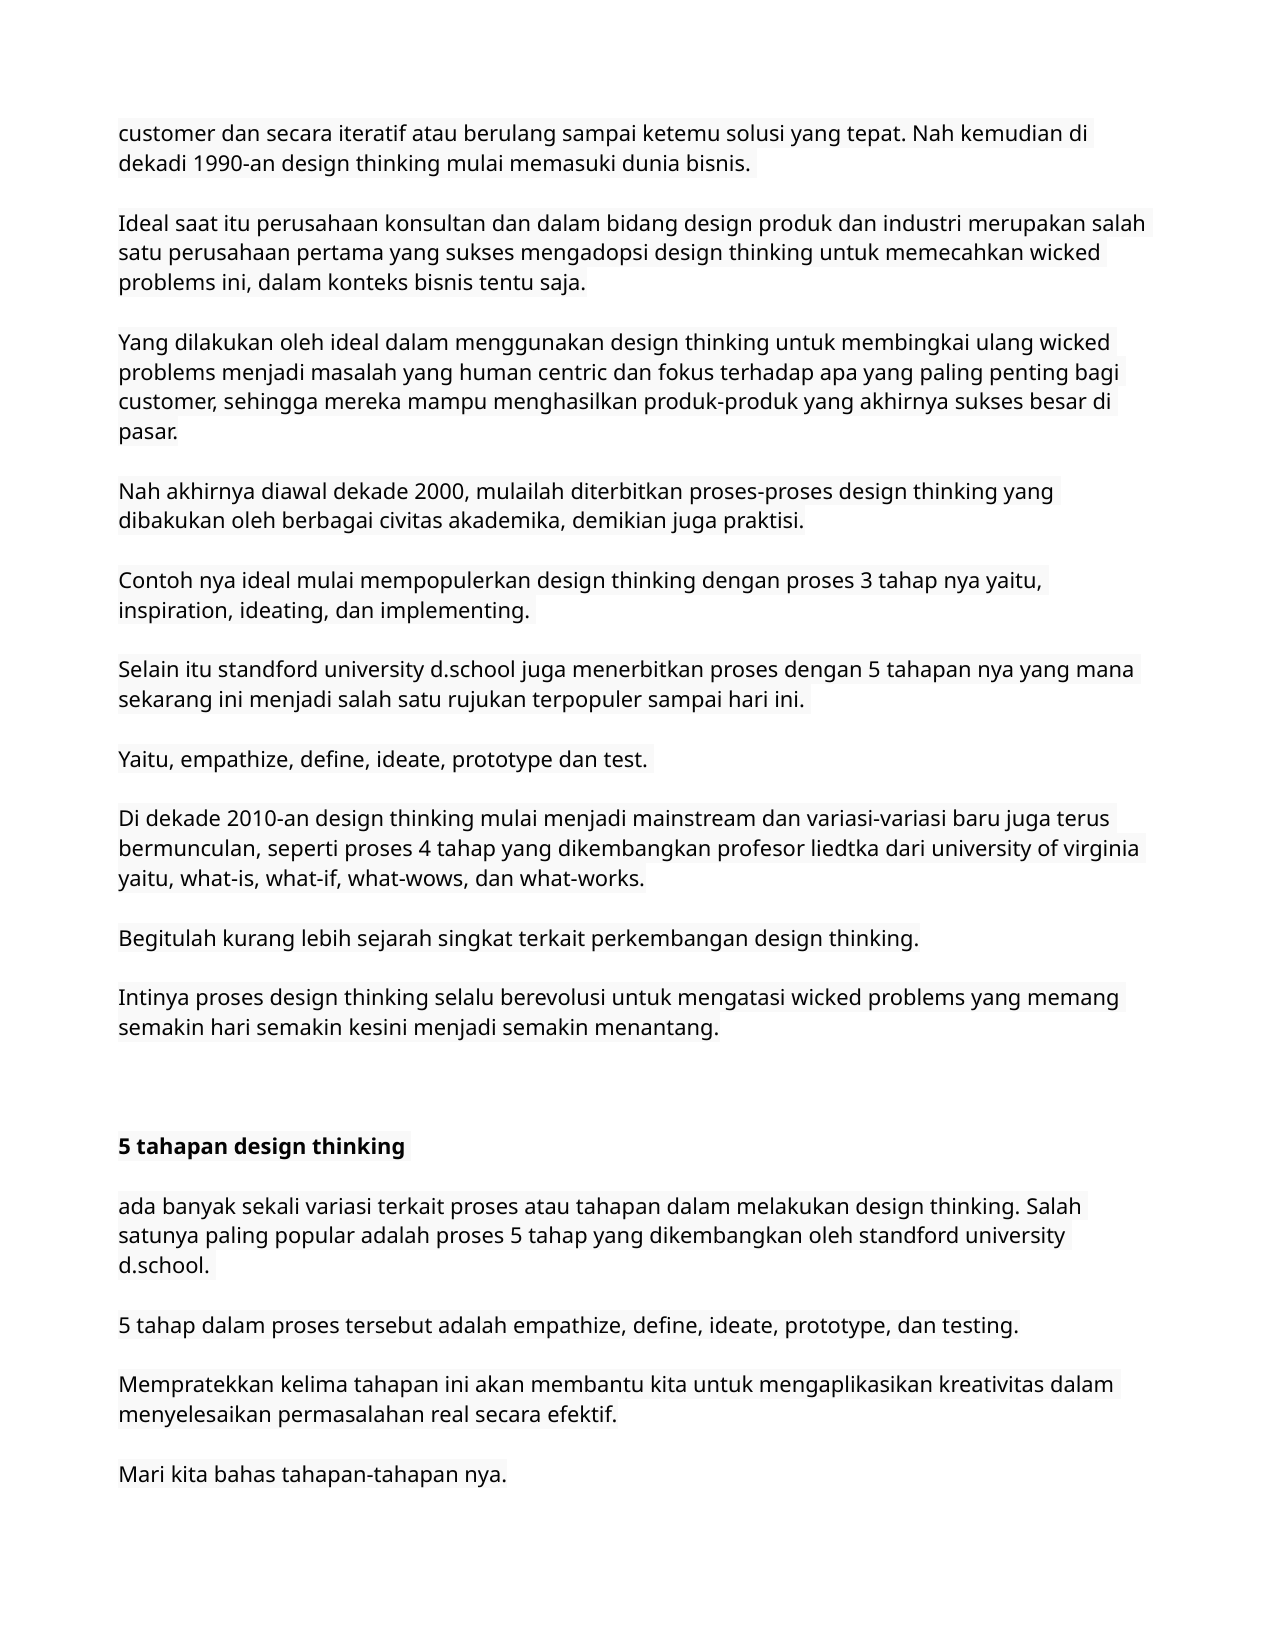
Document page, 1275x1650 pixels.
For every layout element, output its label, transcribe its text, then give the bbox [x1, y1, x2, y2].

text ada banyak sekali variasi terkait proses atau tahapan dalam melakukan design thinking. Salah satunya paling popular adalah proses 5 tahap yang dikembangkan oleh standford university d.school. [118, 1191, 1157, 1280]
text Nah akhirnya diawal dekade 2000, mulailah diterbitkan proses-proses design thinking yang dibakukan oleh berbagai civitas akademika, demikian juga praktisi. [118, 476, 1157, 535]
text 5 tahapan design thinking [118, 1131, 1157, 1161]
text Contoh nya ideal mulai mempopulerkan design thinking dengan proses 3 tahap nya yaitu, inspiration, ideating, dan implementing. [118, 565, 1157, 624]
text Yaitu, empathize, define, ideate, prototype dan test. [118, 744, 1157, 773]
text Di dekade 2010-an design thinking mulai menjadi mainstream dan variasi-variasi baru juga terus bermunculan, seperti proses 4 tahap yang dikembangkan profesor liedtka dari university of virginia yaitu, what-is, what-if, what-wows, dan what-works. [118, 803, 1157, 893]
text Begitulah kurang lebih sejarah singkat terkait perkembangan design thinking. [118, 922, 1157, 952]
text customer dan secara iteratif atau berulang sampai ketemu solusi yang tepat. Nah kemudian di dekadi 1990-an design thinking mulai memasuki dunia bisnis. [118, 118, 1157, 178]
text Intinya proses design thinking selalu berevolusi untuk mengatasi wicked problems yang memang semakin hari semakin kesini menjadi semakin menantang. [118, 982, 1157, 1042]
text Selain itu standford university d.school juga menerbitkan proses dengan 5 tahapan nya yang mana sekarang ini menjadi salah satu rujukan terpopuler sampai hari ini. [118, 654, 1157, 714]
text 5 tahap dalam proses tersebut adalah empathize, define, ideate, prototype, dan testing. [118, 1310, 1157, 1339]
text Mari kita bahas tahapan-tahapan nya. [118, 1459, 1157, 1488]
text Ideal saat itu perusahaan konsultan dan dalam bidang design produk dan industri merupakan salah satu perusahaan pertama yang sukses mengadopsi design thinking untuk memecahkan wicked problems ini, dalam konteks bisnis tentu saja. [118, 207, 1157, 297]
text Yang dilakukan oleh ideal dalam menggunakan design thinking untuk membingkai ulang wicked problems menjadi masalah yang human centric dan fokus terhadap apa yang paling penting bagi customer, sehingga mereka mampu menghasilkan produk-produk yang akhirnya sukses besar di pasar. [118, 327, 1157, 446]
text Mempratekkan kelima tahapan ini akan membantu kita untuk mengaplikasikan kreativitas dalam menyelesaikan permasalahan real secara efektif. [118, 1369, 1157, 1429]
